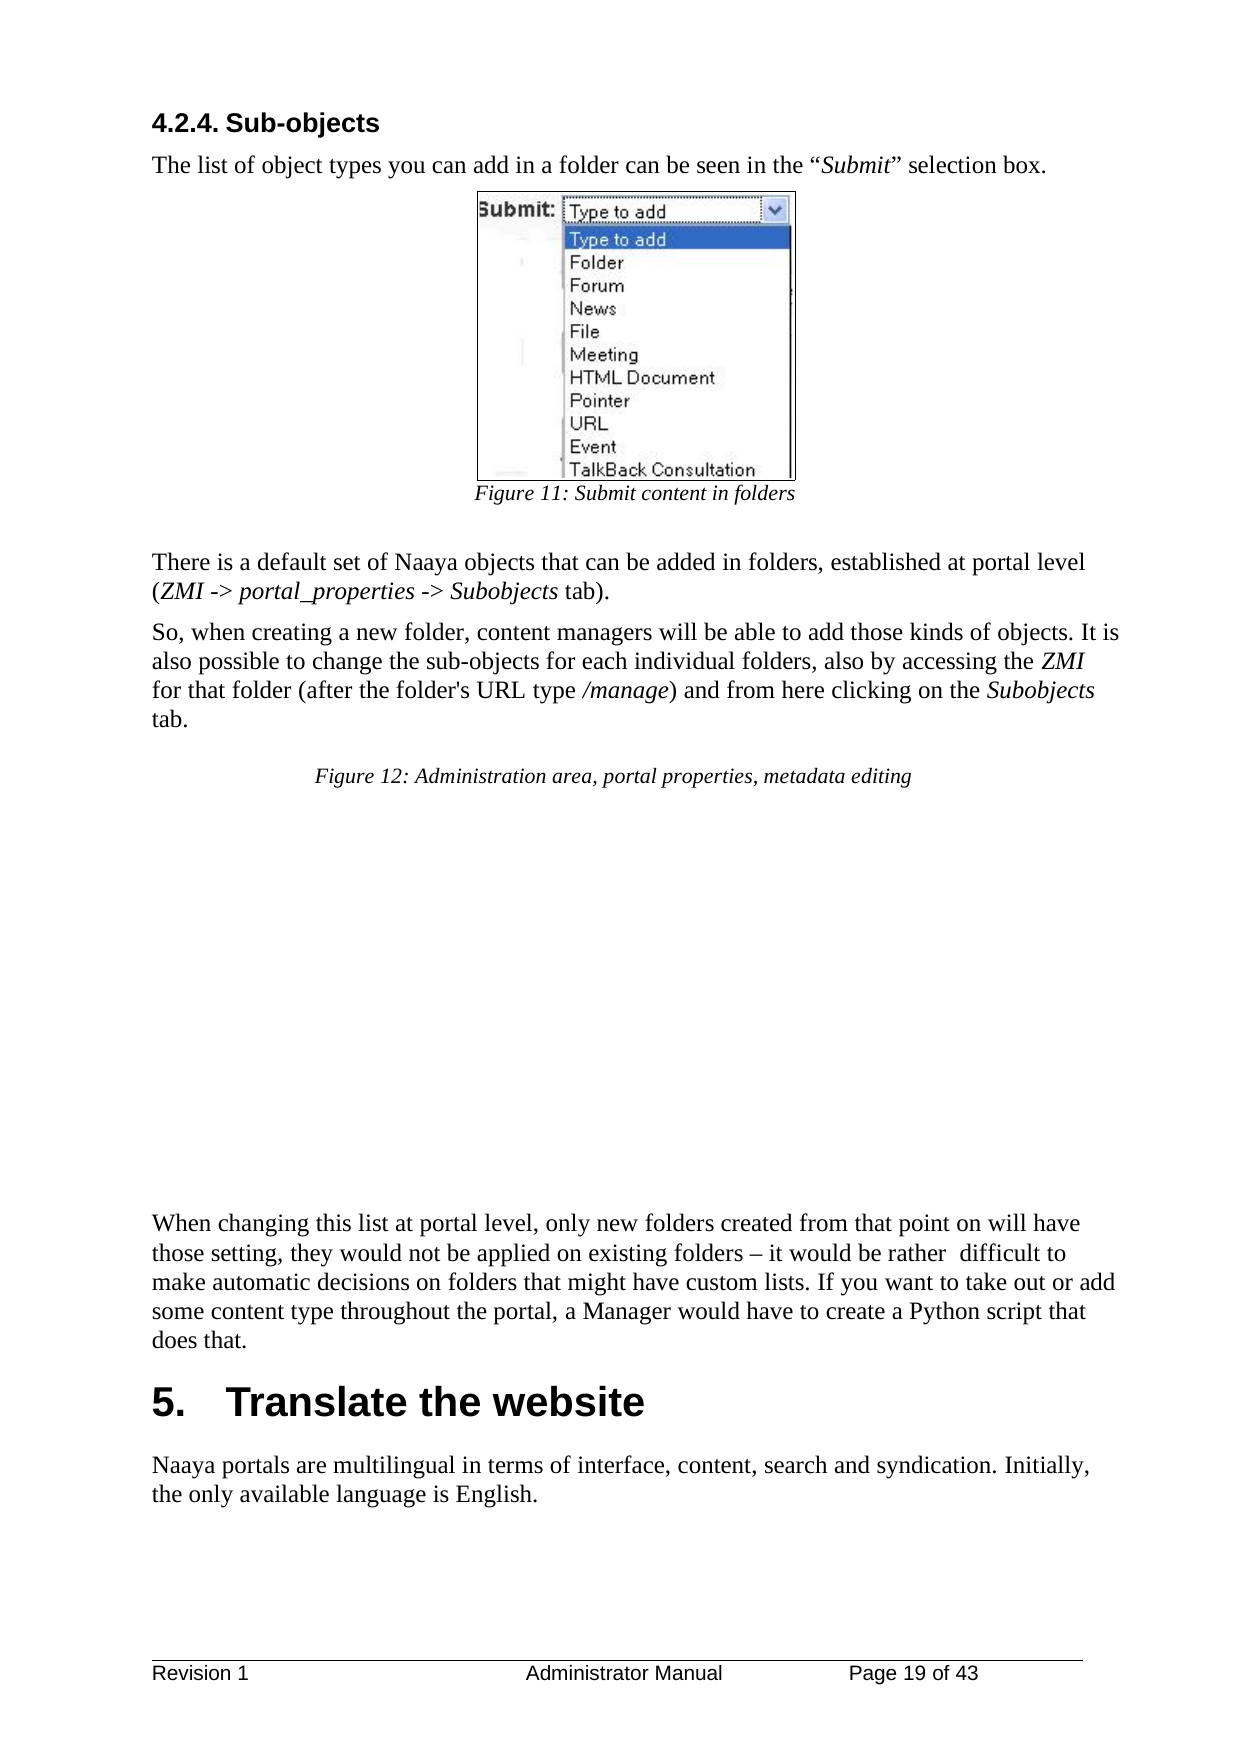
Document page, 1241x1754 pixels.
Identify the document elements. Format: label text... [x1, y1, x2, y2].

text There is a default set of Naaya objects that can be added in folders, established at portal level (ZMI -> portal_properties -> Subobjects tab). [152, 547, 1120, 605]
picture [479, 194, 793, 478]
text Naaya portals are multilingual in terms of interface, content, search and syndication. Initially, the only available language is English. [152, 1450, 1120, 1508]
text Figure 12: Administration area, portal properties, metadata editing [210, 763, 1019, 788]
subtitle Sub-objects [152, 107, 1120, 138]
text The list of object types you can add in a folder can be seen in the “Submit” selection box. [152, 150, 1120, 179]
text So, when creating a new folder, content managers will be able to add those kinds of objects. It is also possible to change the sub-objects for each individual folders, also by accessing the ZMI for that folder (after the folder's URL type /manage) and from here clicking on the Subobjects tab. [152, 617, 1120, 733]
text Figure 11: Submit content in folders [453, 204, 819, 506]
text When changing this list at portal level, only new folders created from that point on will have those setting, they would not be applied on existing folders – it would be rather difficult to make automatic decisions on folders that might have custom lists. If you want to take out or add some content type throughout the portal, a Manager would have to create a Python script that does that. [152, 744, 1120, 1354]
subtitle Translate the website [151, 1377, 1120, 1425]
